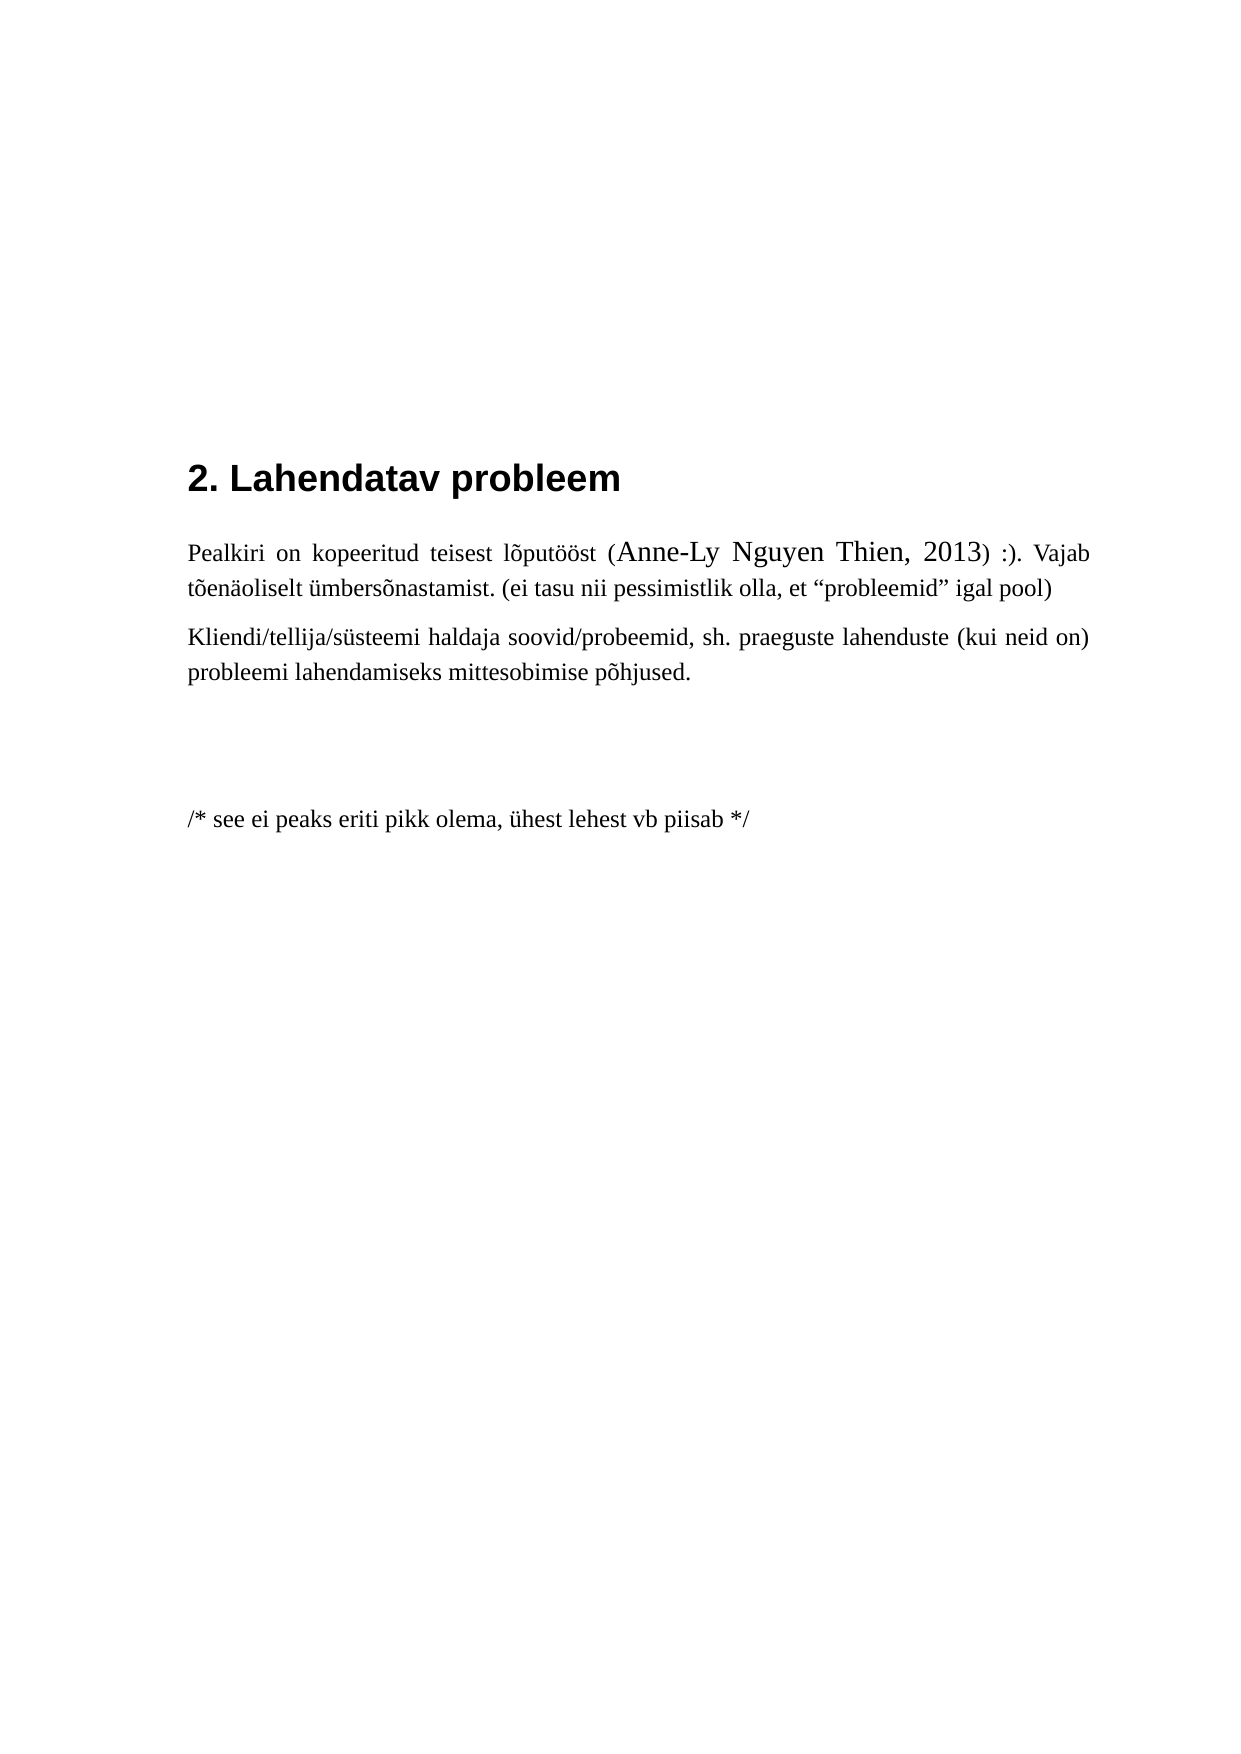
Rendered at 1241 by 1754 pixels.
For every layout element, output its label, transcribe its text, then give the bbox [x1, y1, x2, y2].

text /* see ei peaks eriti pikk olema, ühest lehest vb piisab */ [187, 804, 1090, 833]
subtitle 2. Lahendatav probleem [187, 456, 1090, 500]
text Pealkiri on kopeeritud teisest lõputööst (Anne-Ly Nguyen Thien, 2013) :). Vajab tõenäoliselt ümbersõnastamist. (ei tasu nii pessimistlik olla, et “probleemid” igal pool) [187, 534, 1090, 602]
text Kliendi/tellija/süsteemi haldaja soovid/probeemid, sh. praeguste lahenduste (kui neid on) probleemi lahendamiseks mittesobimise põhjused. [187, 622, 1090, 686]
